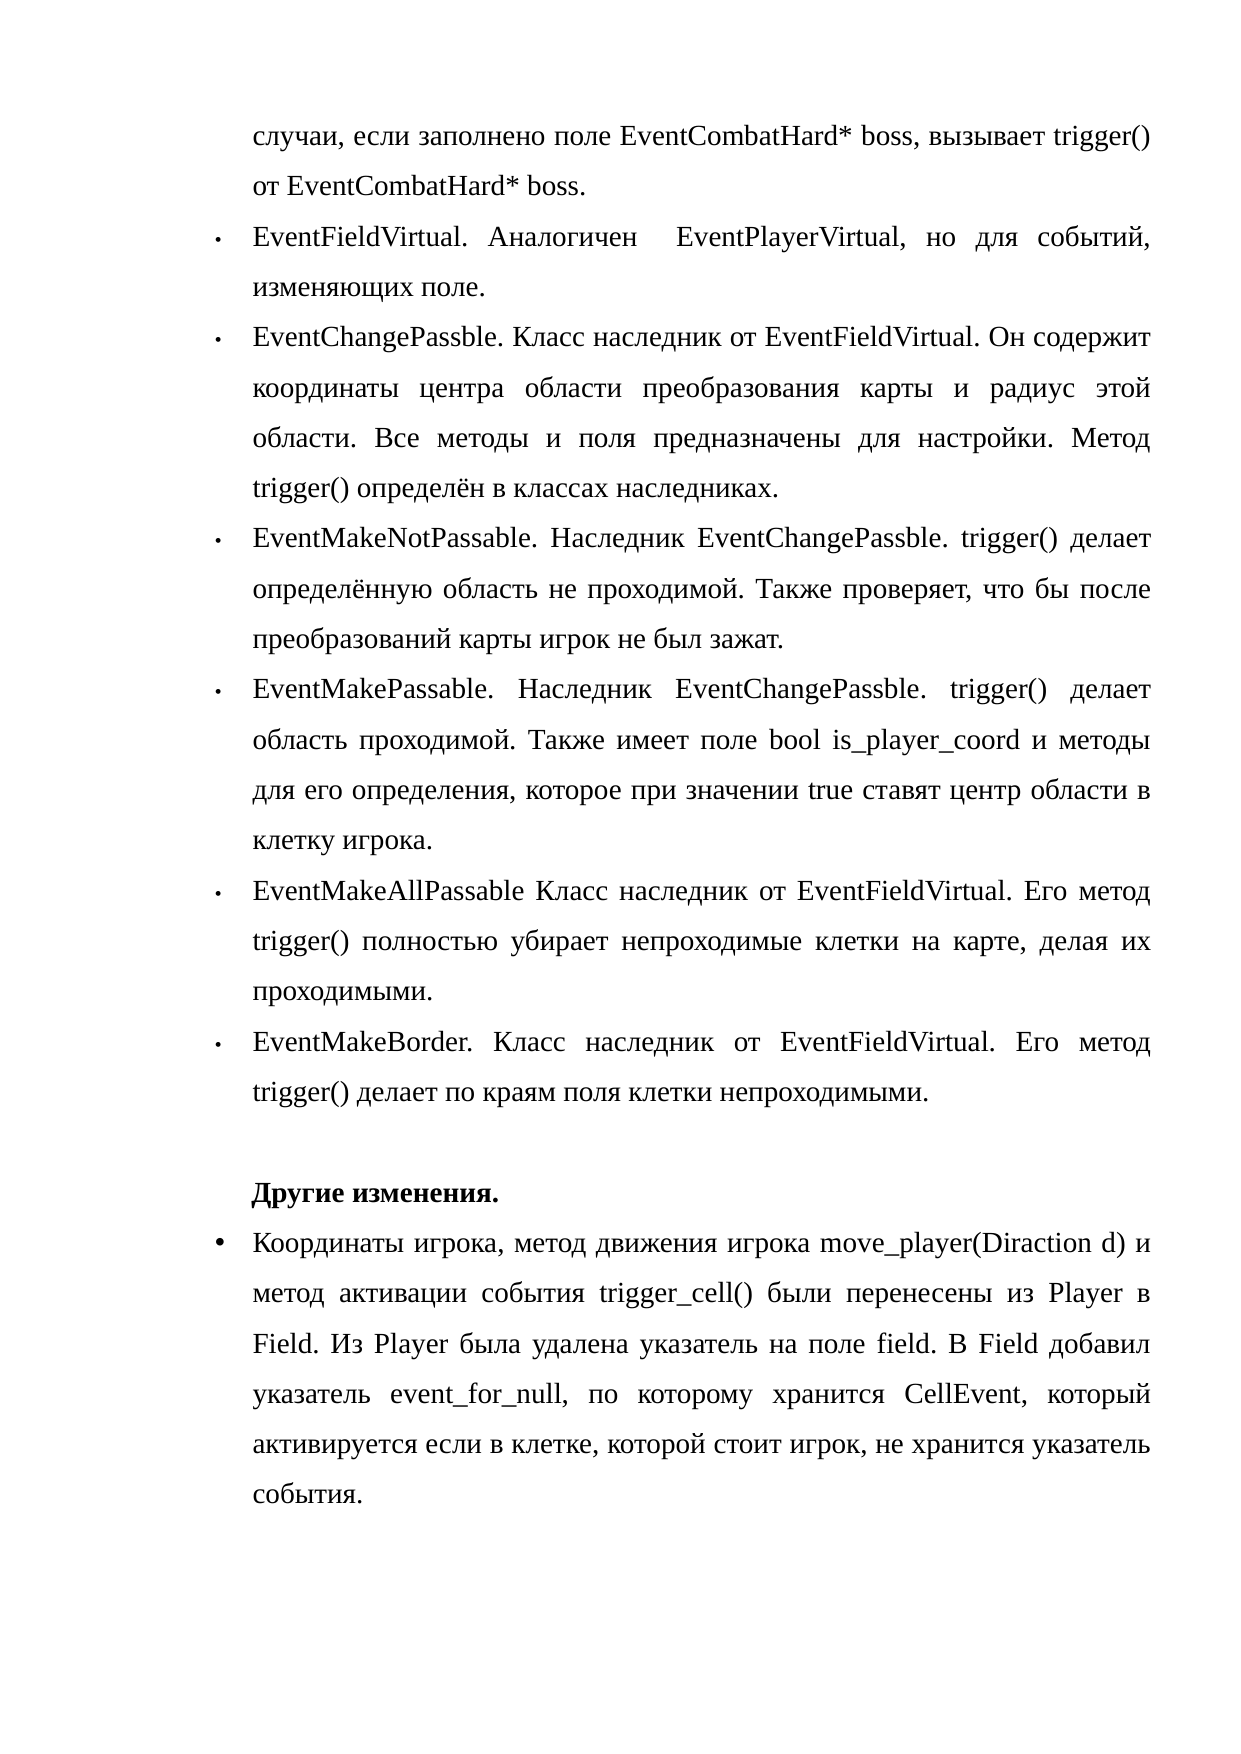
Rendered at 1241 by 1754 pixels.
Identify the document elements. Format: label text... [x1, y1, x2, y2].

list EventMakeNotPassable. Наследник EventChangePassble. trigger() делает определённую область не проходимой. Также проверяет, что бы после преобразований карты игрок не был зажат. [215, 521, 1152, 655]
list EventChangePassble. Класс наследник от EventFieldVirtual. Он содержит координаты центра области преобразования карты и радиус этой области. Все методы и поля предназначены для настройки. Метод trigger() определён в классах наследниках. [215, 319, 1152, 504]
list EventMakePassable. Наследник EventChangePassble. trigger() делает область проходимой. Также имеет поле bool is_player_coord и методы для его определения, которое при значении true ставят центр области в клетку игрока. [215, 672, 1152, 856]
subtitle Другие изменения. [177, 1175, 1152, 1208]
list случаи, если заполнено поле EventCombatHard* boss, вызывает trigger() от EventCombatHard* boss. [215, 118, 1152, 202]
list EventMakeAllPassable Класс наследник от EventFieldVirtual. Его метод trigger() полностью убирает непроходимые клетки на карте, делая их проходимыми. [215, 873, 1152, 1007]
list EventMakeBorder. Класс наследник от EventFieldVirtual. Его метод trigger() делает по краям поля клетки непроходимыми. [215, 1024, 1152, 1108]
list Координаты игрока, метод движения игрока move_player(Diraction d) и метод активации события trigger_cell() были перенесены из Player в Field. Из Player была удалена указатель на поле field. В Field добавил указатель event_for_null, по которому хранится CellEvent, который активируется если в клетке, которой стоит игрок, не хранится указатель события. [215, 1225, 1152, 1510]
list EventFieldVirtual. Аналогичен EventPlayerVirtual, но для событий, изменяющих поле. [215, 219, 1152, 303]
